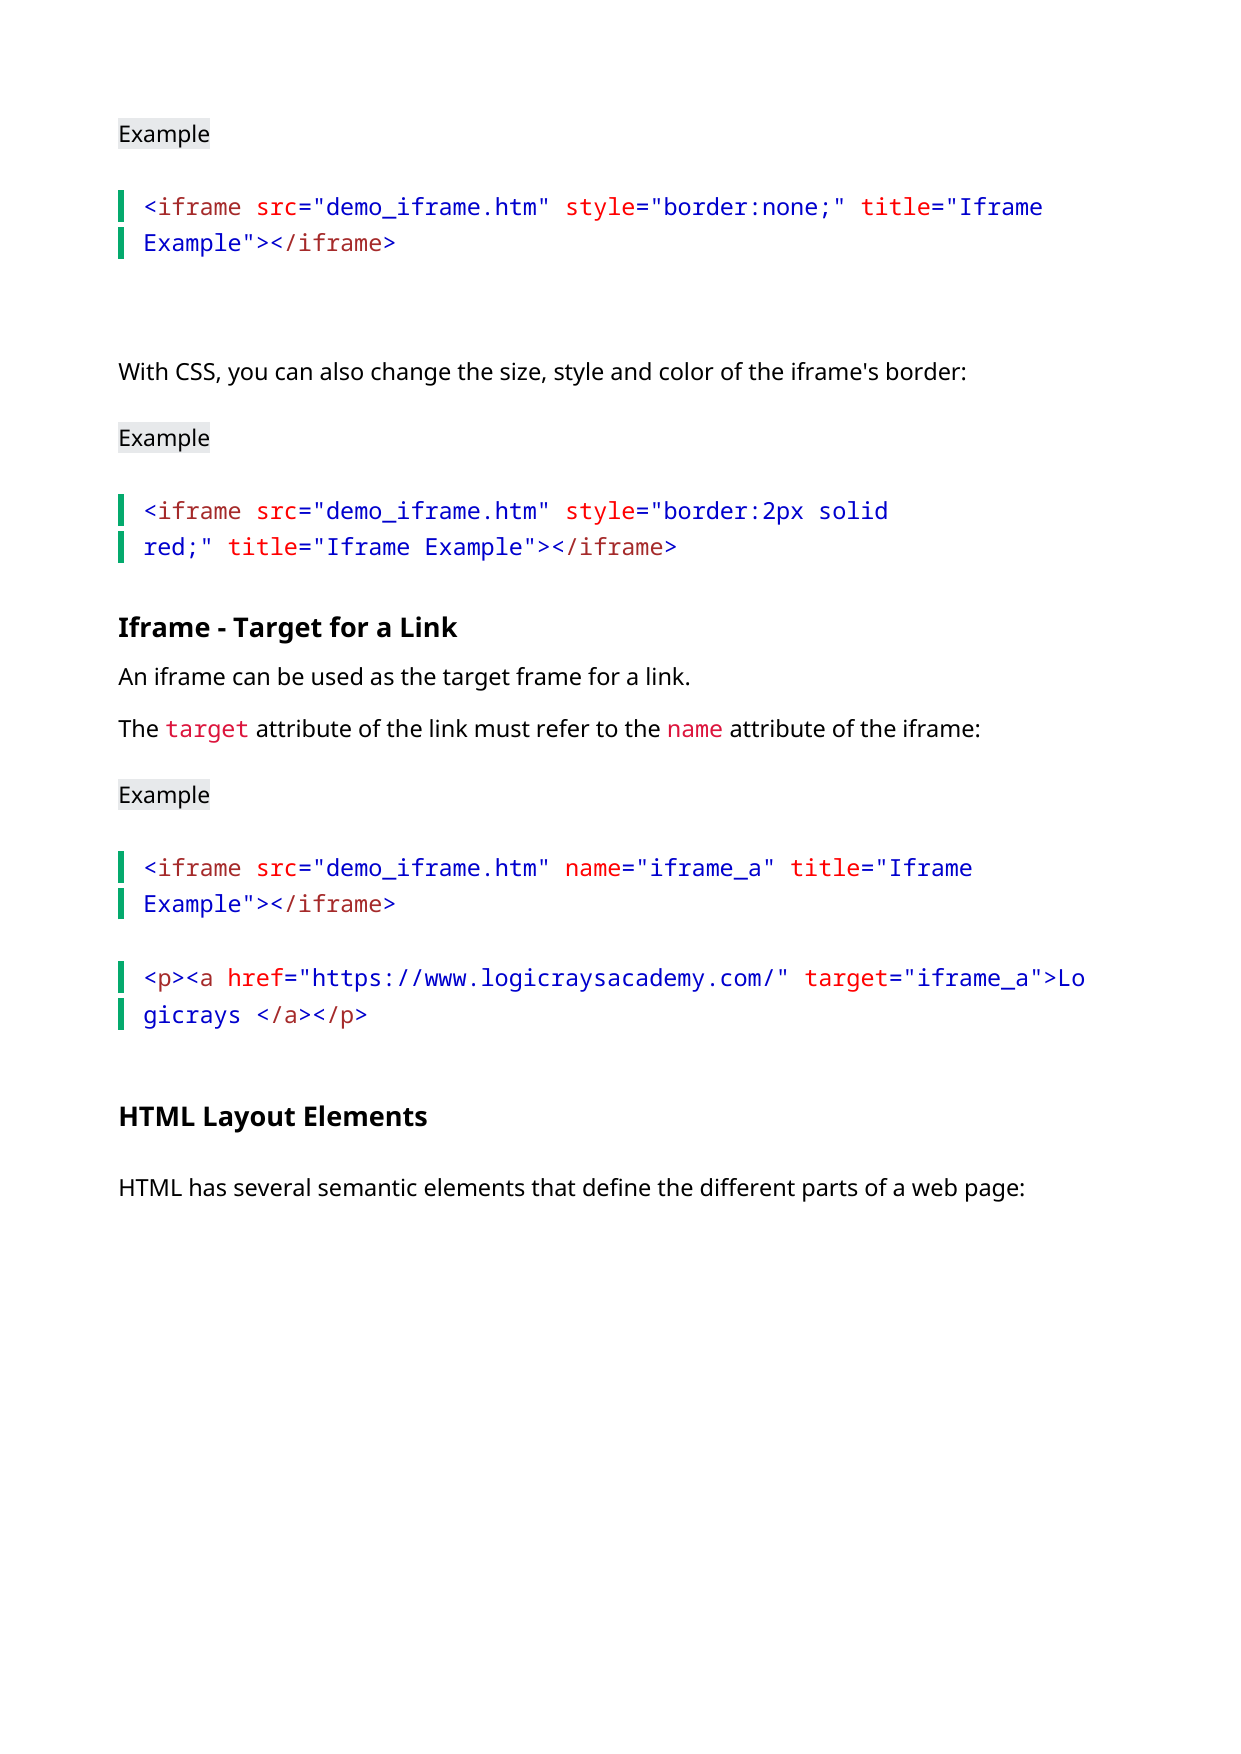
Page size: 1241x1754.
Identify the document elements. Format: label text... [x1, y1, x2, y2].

text <iframe src="demo_iframe.htm" style="border:none;" title="Iframe Example"></iframe> [118, 190, 1122, 259]
subtitle Iframe - Target for a Link [118, 608, 1122, 645]
text <iframe src="demo_iframe.htm" style="border:2px solid red;" title="Iframe Example"></iframe> [118, 494, 1122, 563]
subtitle Example [118, 779, 1122, 810]
text With CSS, you can also change the size, style and color of the iframe's border: [118, 355, 1122, 387]
text HTML has several semantic elements that define the different parts of a web page: [118, 1172, 1122, 1203]
text The target attribute of the link must refer to the name attribute of the iframe: [118, 712, 1122, 744]
subtitle Example [118, 422, 1122, 453]
subtitle HTML Layout Elements [118, 1097, 1122, 1134]
subtitle Example [118, 118, 1122, 149]
text <iframe src="demo_iframe.htm" name="iframe_a" title="Iframe Example"></iframe> <p><a href="https://www.logicraysacademy.com/" target="iframe_a">Logicrays </a></p> [118, 851, 1122, 1030]
text An iframe can be used as the target frame for a link. [118, 661, 1122, 693]
